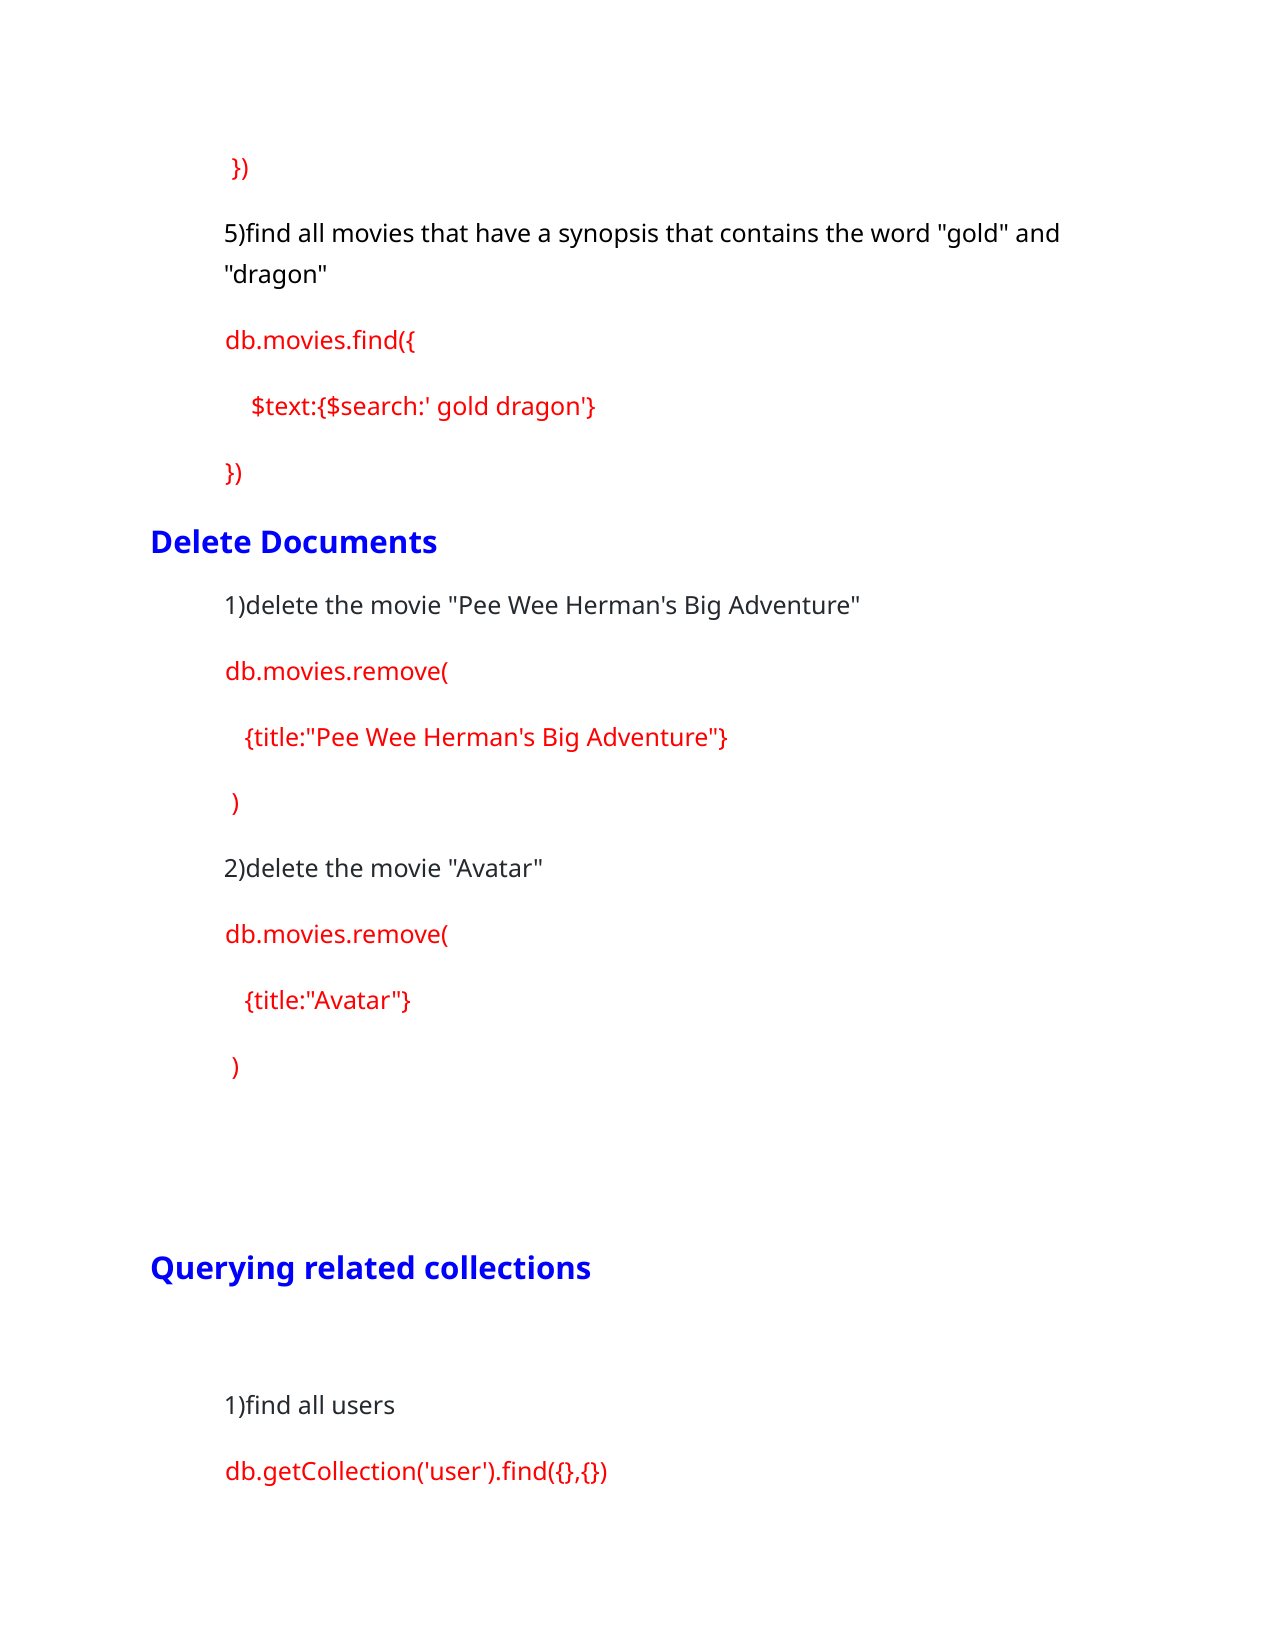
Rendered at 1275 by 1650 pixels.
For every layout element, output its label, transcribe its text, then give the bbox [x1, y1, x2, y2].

text {title:"Pee Wee Herman's Big Adventure"} [225, 719, 1125, 753]
text }) [150, 454, 1125, 488]
text db.getCollection('user').find({},{}) [225, 1453, 1125, 1487]
text ) [225, 1048, 1125, 1082]
list delete the movie "Avatar" [150, 851, 1125, 885]
text ) [225, 785, 1125, 819]
list delete the movie "Pee Wee Herman's Big Adventure" [150, 588, 1125, 622]
subtitle Delete Documents [150, 520, 1125, 563]
text db.movies.find({ [150, 322, 1125, 357]
list find all movies that have a synopsis that contains the word "gold" and "dragon" [150, 216, 1125, 291]
text db.movies.remove( [225, 917, 1125, 951]
text }) [225, 150, 1125, 184]
text {title:"Avatar"} [225, 983, 1125, 1017]
subtitle Querying related collections [150, 1246, 1125, 1288]
text db.movies.remove( [225, 653, 1125, 687]
list find all users [150, 1387, 1125, 1422]
text $text:{$search:' gold dragon'} [225, 388, 1125, 422]
